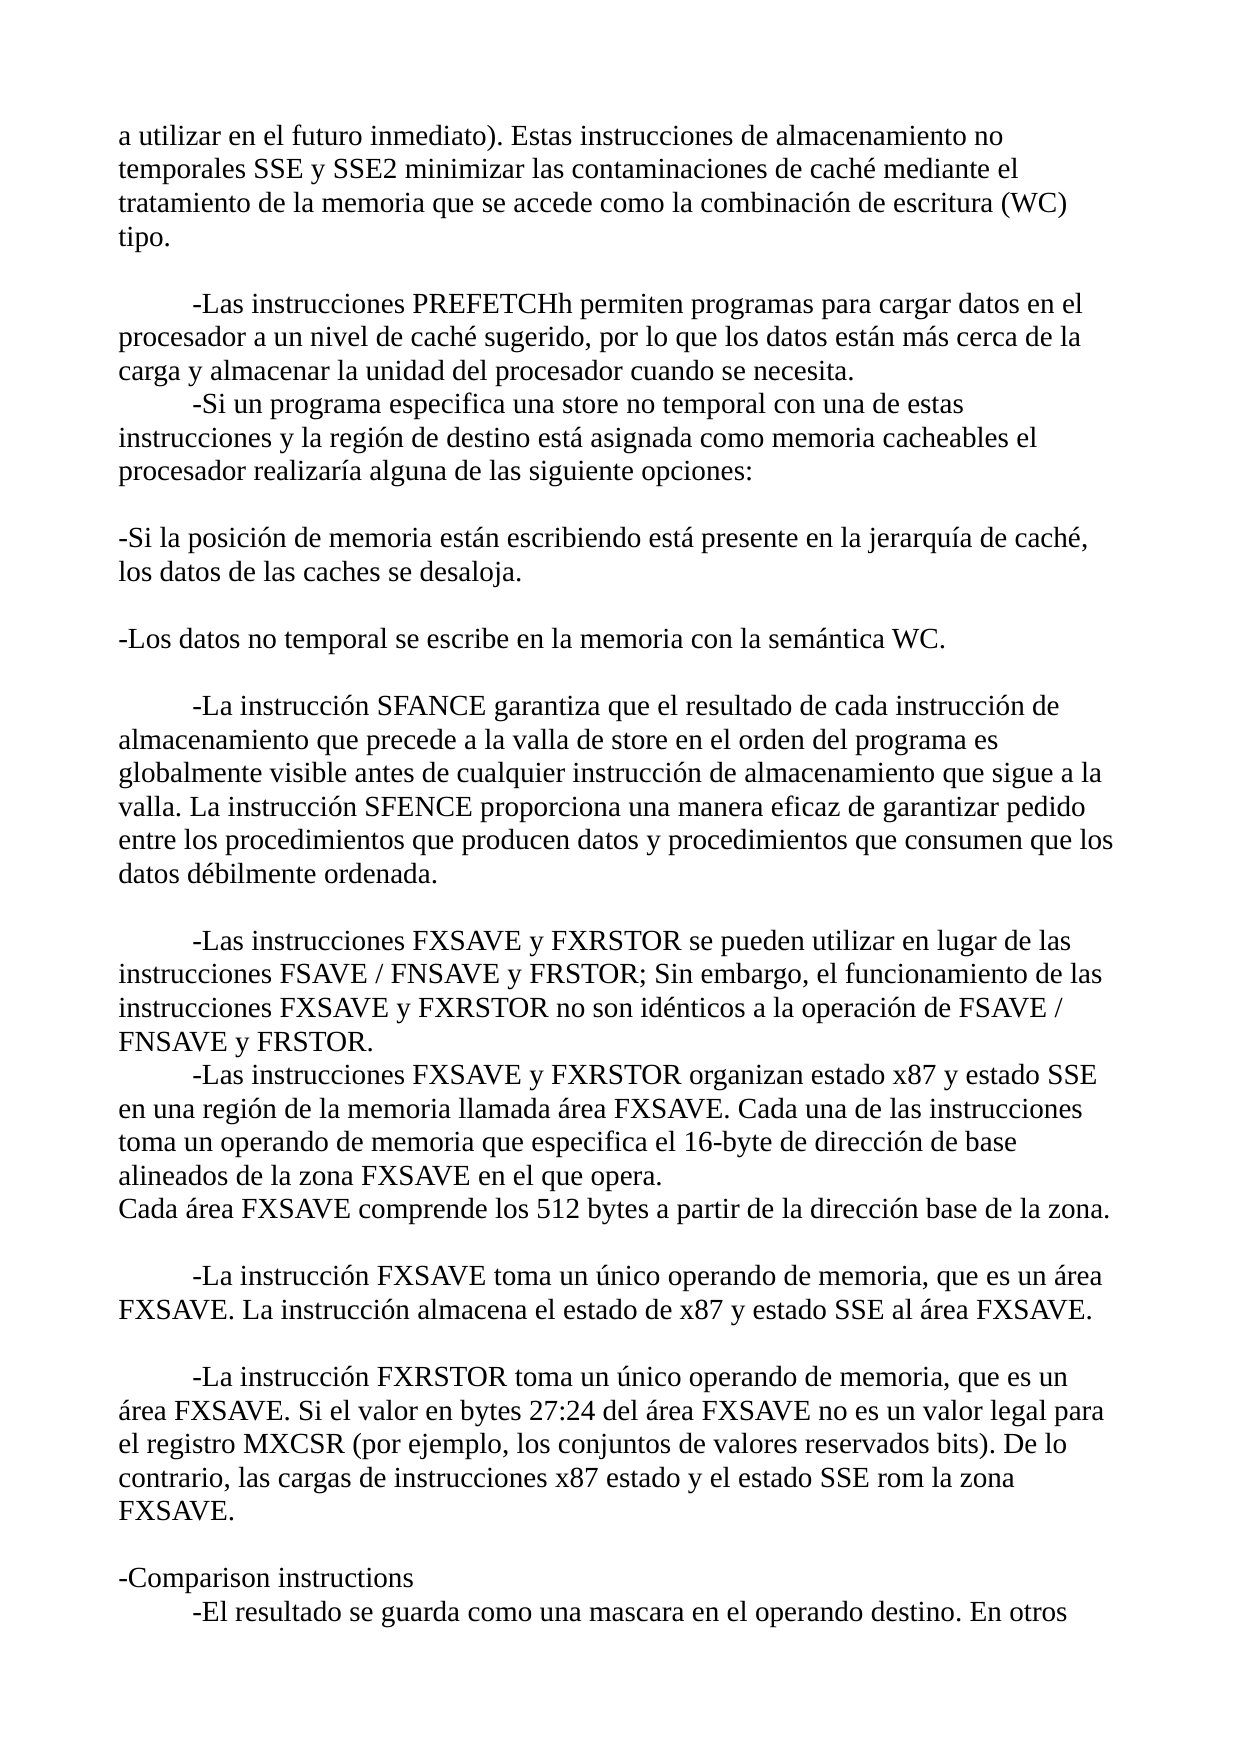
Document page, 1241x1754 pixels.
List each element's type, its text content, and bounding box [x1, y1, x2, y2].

text -El resultado se guarda como una mascara en el operando destino. En otros [118, 1594, 1122, 1627]
text -La instrucción FXSAVE toma un único operando de memoria, que es un área FXSAVE. La instrucción almacena el estado de x87 y estado SSE al área FXSAVE. [118, 1258, 1122, 1326]
text -La instrucción SFANCE garantiza que el resultado de cada instrucción de almacenamiento que precede a la valla de store en el orden del programa es globalmente visible antes de cualquier instrucción de almacenamiento que sigue a la valla. La instrucción SFENCE proporciona una manera eficaz de garantizar pedido entre los procedimientos que producen datos y procedimientos que consumen que los datos débilmente ordenada. [118, 688, 1122, 889]
text -Las instrucciones PREFETCHh permiten programas para cargar datos en el procesador a un nivel de caché sugerido, por lo que los datos están más cerca de la carga y almacenar la unidad del procesador cuando se necesita. [118, 286, 1122, 386]
text a utilizar en el futuro inmediato). Estas instrucciones de almacenamiento no temporales SSE y SSE2 minimizar las contaminaciones de caché mediante el tratamiento de la memoria que se accede como la combinación de escritura (WC) tipo. [118, 118, 1122, 252]
text -Comparison instructions [118, 1560, 1122, 1594]
text -Las instrucciones FXSAVE y FXRSTOR se pueden utilizar en lugar de las instrucciones FSAVE / FNSAVE y FRSTOR; Sin embargo, el funcionamiento de las instrucciones FXSAVE y FXRSTOR no son idénticos a la operación de FSAVE / FNSAVE y FRSTOR. [118, 923, 1122, 1057]
text -Las instrucciones FXSAVE y FXRSTOR organizan estado x87 y estado SSE en una región de la memoria llamada área FXSAVE. Cada una de las instrucciones toma un operando de memoria que especifica el 16-byte de dirección de base alineados de la zona FXSAVE en el que opera. [118, 1057, 1122, 1191]
text Cada área FXSAVE comprende los 512 bytes a partir de la dirección base de la zona. [118, 1191, 1122, 1225]
text -Los datos no temporal se escribe en la memoria con la semántica WC. [118, 621, 1122, 655]
text -Si un programa especifica una store no temporal con una de estas instrucciones y la región de destino está asignada como memoria cacheables el procesador realizaría alguna de las siguiente opciones: [118, 386, 1122, 487]
text -Si la posición de memoria están escribiendo está presente en la jerarquía de caché, los datos de las caches se desaloja. [118, 521, 1122, 588]
text -La instrucción FXRSTOR toma un único operando de memoria, que es un área FXSAVE. Si el valor en bytes 27:24 del área FXSAVE no es un valor legal para el registro MXCSR (por ejemplo, los conjuntos de valores reservados bits). De lo contrario, las cargas de instrucciones x87 estado y el estado SSE rom la zona FXSAVE. [118, 1359, 1122, 1527]
